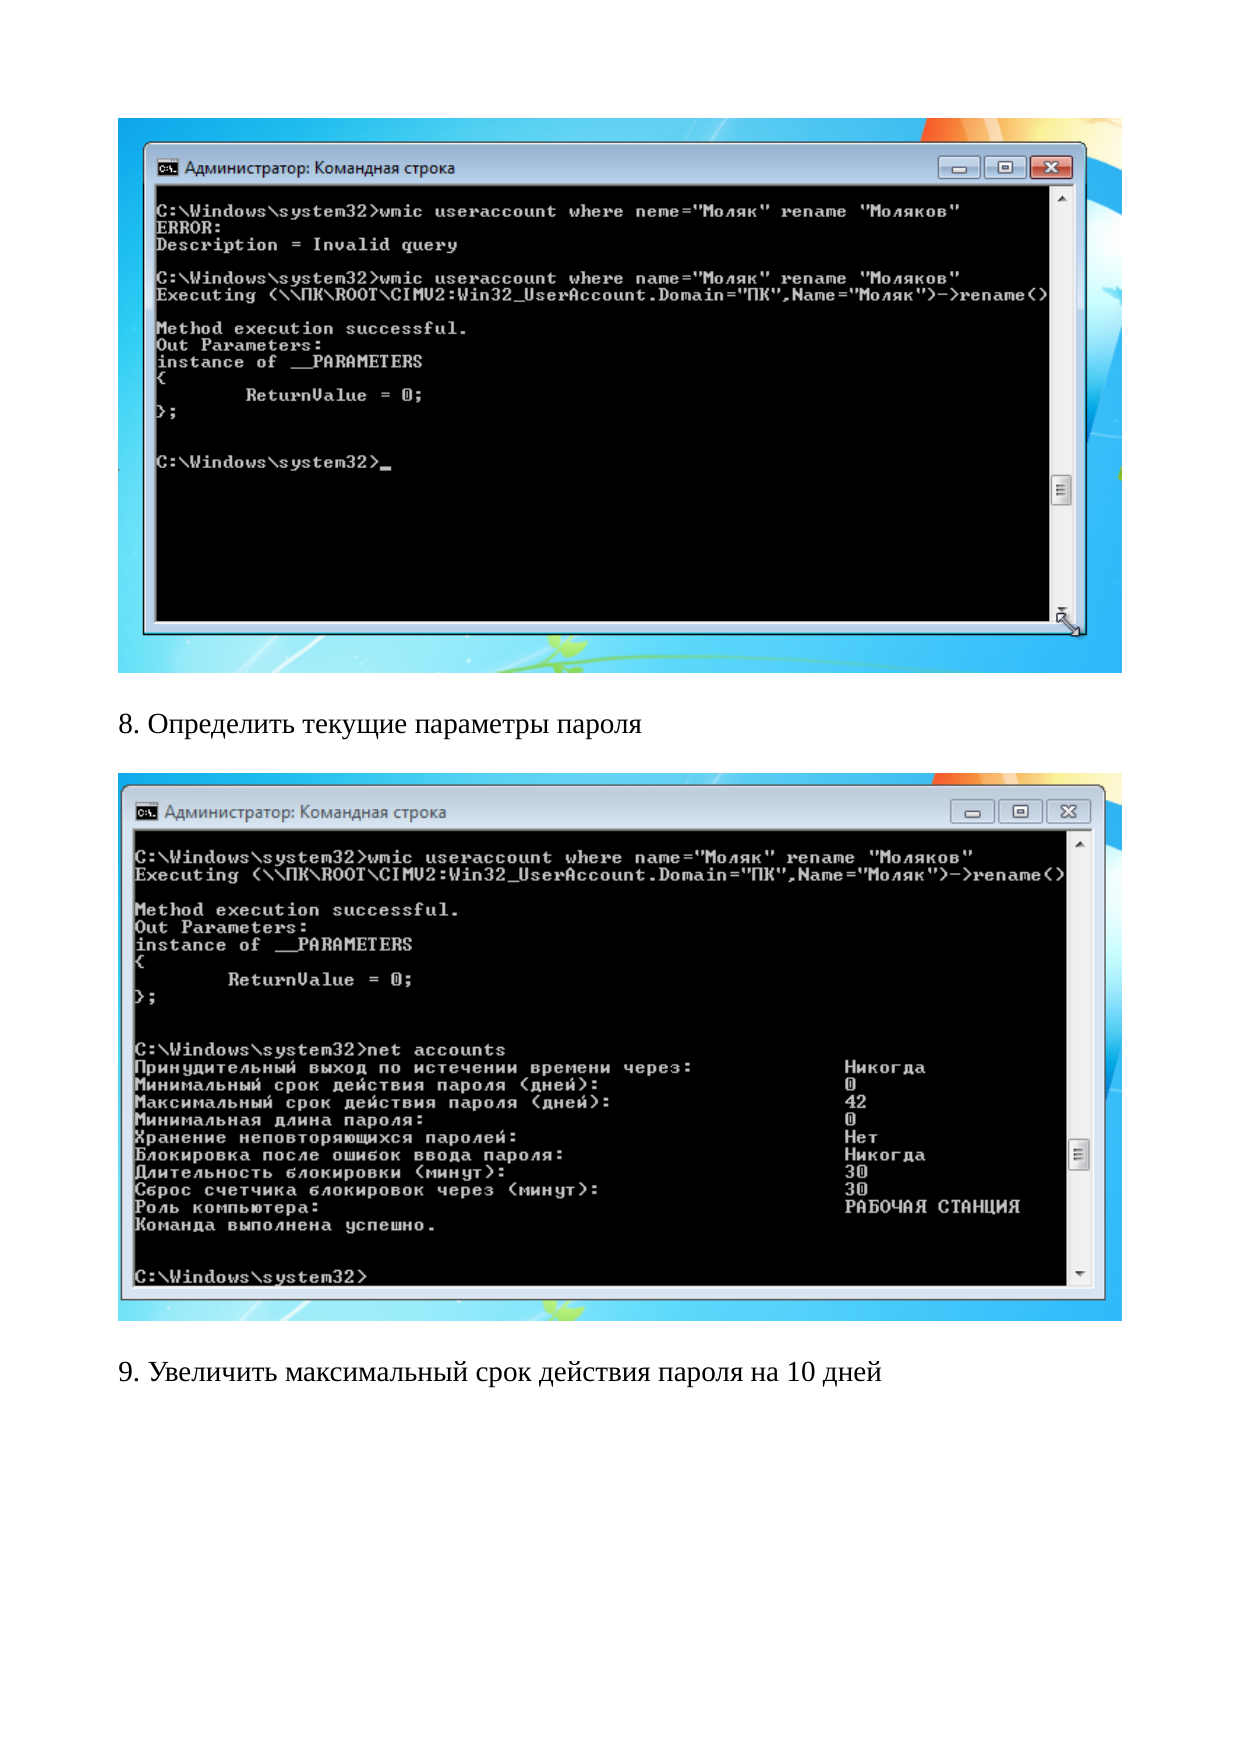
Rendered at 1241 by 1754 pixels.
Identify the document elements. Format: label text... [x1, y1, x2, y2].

text 9. Увеличить максимальный срок действия пароля на 10 дней [118, 1354, 1122, 1388]
text 8. Определить текущие параметры пароля [118, 707, 1122, 740]
